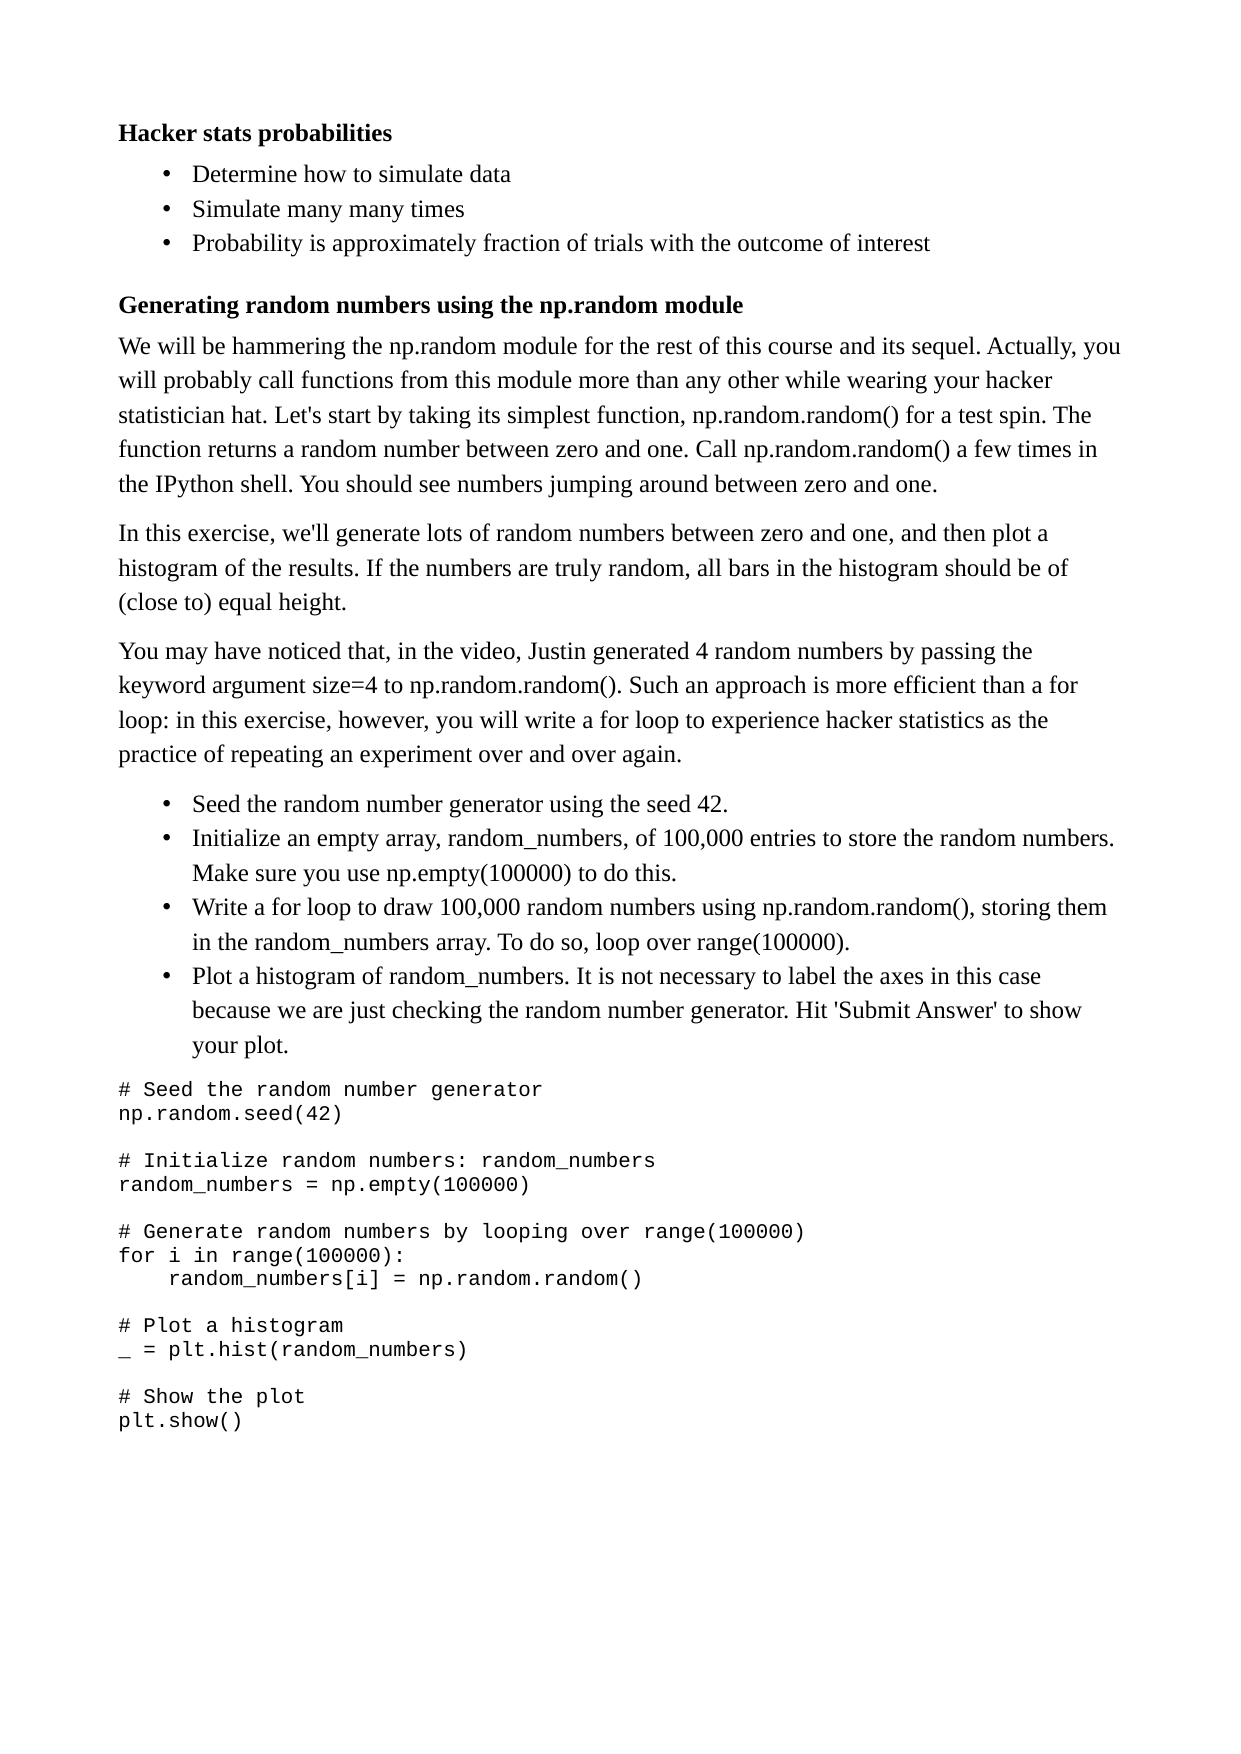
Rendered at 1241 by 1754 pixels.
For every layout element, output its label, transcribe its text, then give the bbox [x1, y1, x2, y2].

subtitle Generating random numbers using the np.random module [118, 290, 1122, 319]
text # Initialize random numbers: random_numbers [118, 1150, 1122, 1174]
list Write a for loop to draw 100,000 random numbers using np.random.random(), storing them in the random_numbers array. To do so, loop over range(100000). [162, 892, 1122, 955]
list Simulate many many times [162, 194, 1122, 223]
text plt.show() [118, 1410, 1122, 1434]
list Probability is approximately fraction of trials with the outcome of interest [162, 228, 1122, 257]
text # Show the plot [118, 1386, 1122, 1410]
text np.random.seed(42) [118, 1103, 1122, 1126]
text random_numbers[i] = np.random.random() [118, 1268, 1122, 1292]
text _ = plt.hist(random_numbers) [118, 1339, 1122, 1363]
list Plot a histogram of random_numbers. It is not necessary to label the axes in this case because we are just checking the random number generator. Hit 'Submit Answer' to show your plot. [162, 961, 1122, 1059]
text In this exercise, we'll generate lots of random numbers between zero and one, and then plot a histogram of the results. If the numbers are truly random, all bars in the histogram should be of (close to) equal height. [118, 518, 1122, 616]
subtitle Hacker stats probabilities [118, 118, 1122, 147]
text # Plot a histogram [118, 1316, 1122, 1339]
text # Generate random numbers by looping over range(100000) [118, 1221, 1122, 1244]
list Initialize an empty array, random_numbers, of 100,000 entries to store the random numbers. Make sure you use np.empty(100000) to do this. [162, 823, 1122, 886]
text for i in range(100000): [118, 1244, 1122, 1268]
list Seed the random number generator using the seed 42. [162, 789, 1122, 817]
text You may have noticed that, in the video, Justin generated 4 random numbers by passing the keyword argument size=4 to np.random.random(). Such an approach is more efficient than a for loop: in this exercise, however, you will write a for loop to experience hacker statistics as the practice of repeating an experiment over and over again. [118, 636, 1122, 768]
list Determine how to simulate data [162, 159, 1122, 188]
text # Seed the random number generator [118, 1079, 1122, 1103]
text We will be hammering the np.random module for the rest of this course and its sequel. Actually, you will probably call functions from this module more than any other while wearing your hacker statistician hat. Let's start by taking its simplest function, np.random.random() for a test spin. The function returns a random number between zero and one. Call np.random.random() a few times in the IPython shell. You should see numbers jumping around between zero and one. [118, 331, 1122, 498]
text random_numbers = np.empty(100000) [118, 1174, 1122, 1197]
